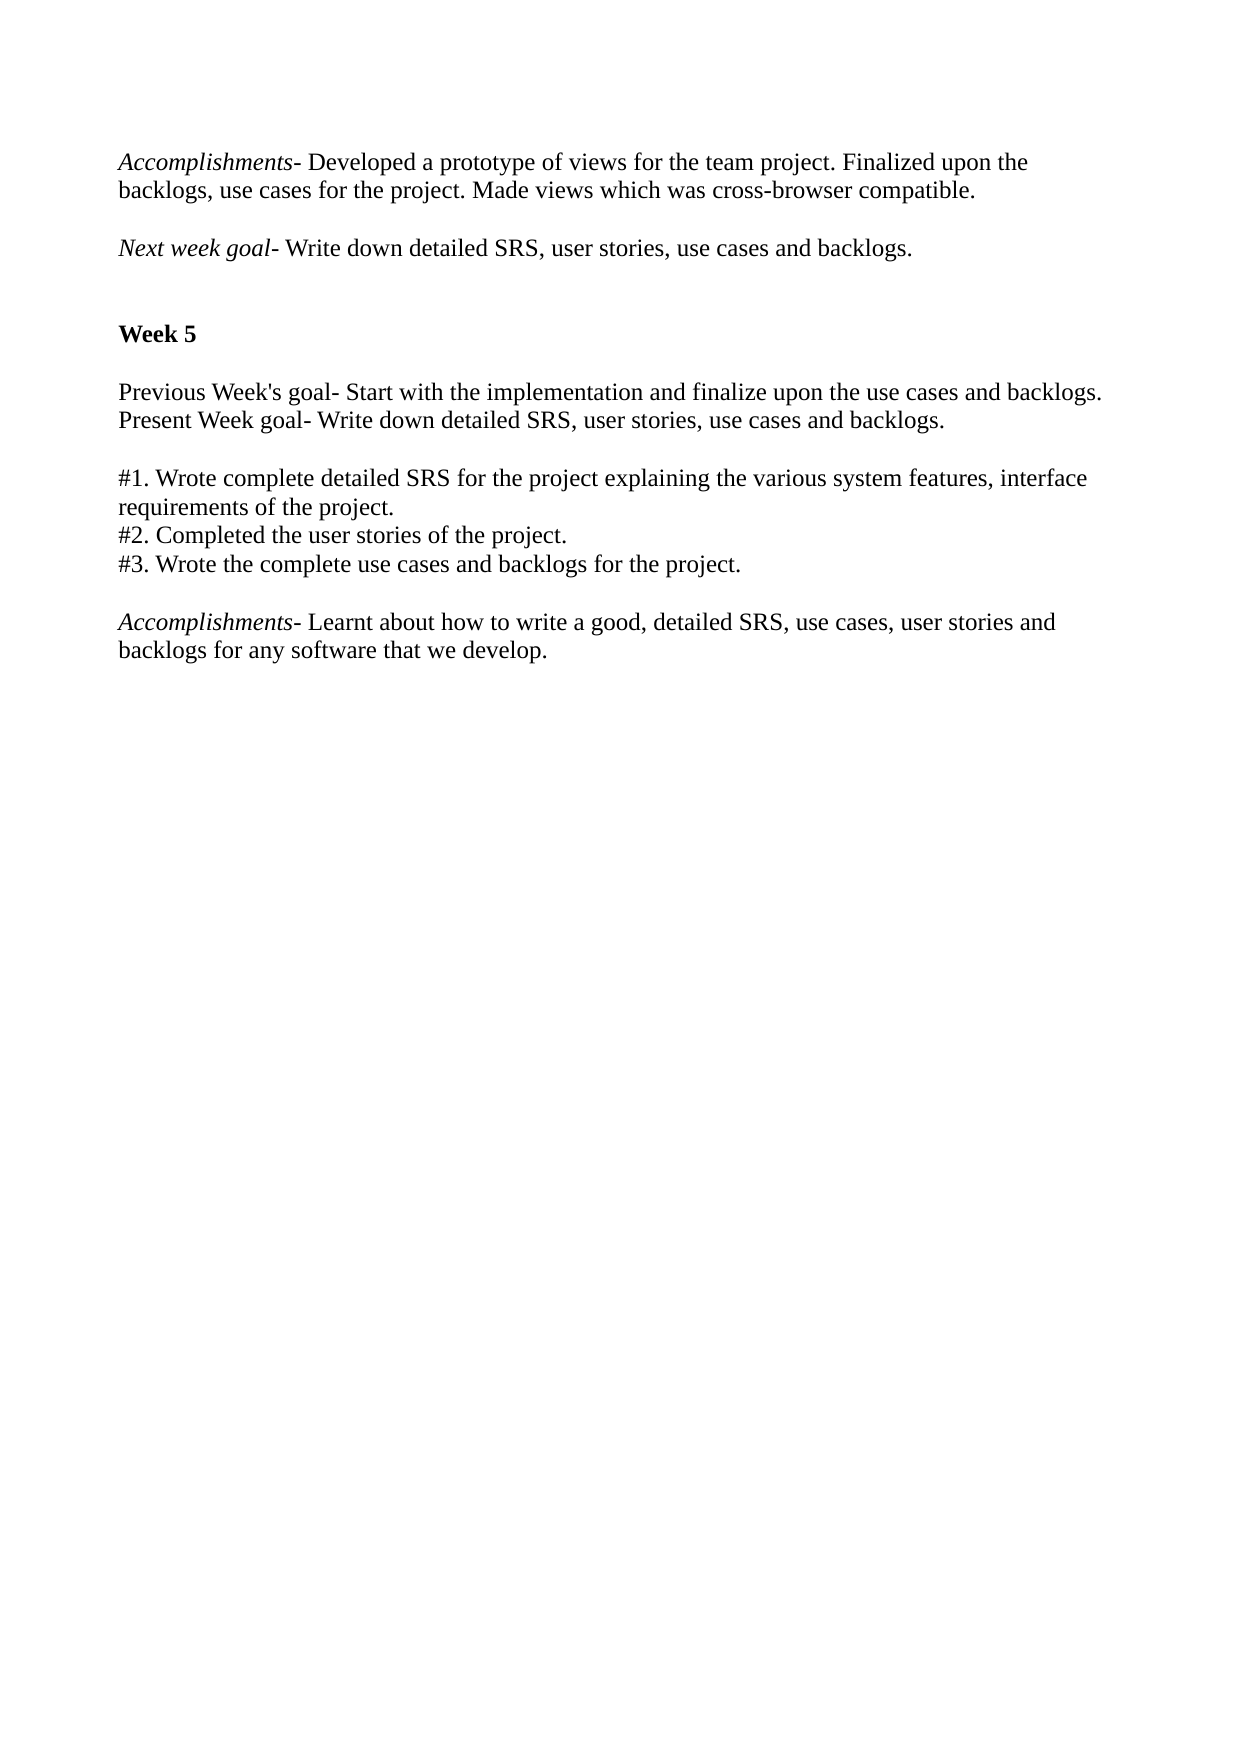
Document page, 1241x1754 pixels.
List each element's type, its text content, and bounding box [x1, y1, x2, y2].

text #3. Wrote the complete use cases and backlogs for the project. [118, 549, 1122, 578]
text Previous Week's goal- Start with the implementation and finalize upon the use cases and backlogs. [118, 377, 1122, 406]
text Accomplishments- Developed a prototype of views for the team project. Finalized upon the backlogs, use cases for the project. Made views which was cross-browser compatible. [118, 147, 1122, 204]
text #2. Completed the user stories of the project. [118, 521, 1122, 549]
text #1. Wrote complete detailed SRS for the project explaining the various system features, interface requirements of the project. [118, 463, 1122, 521]
text Week 5 [118, 319, 1122, 348]
text Accomplishments- Learnt about how to write a good, detailed SRS, use cases, user stories and backlogs for any software that we develop. [118, 607, 1122, 664]
text Next week goal- Write down detailed SRS, user stories, use cases and backlogs. [118, 233, 1122, 262]
text Present Week goal- Write down detailed SRS, user stories, use cases and backlogs. [118, 406, 1122, 434]
